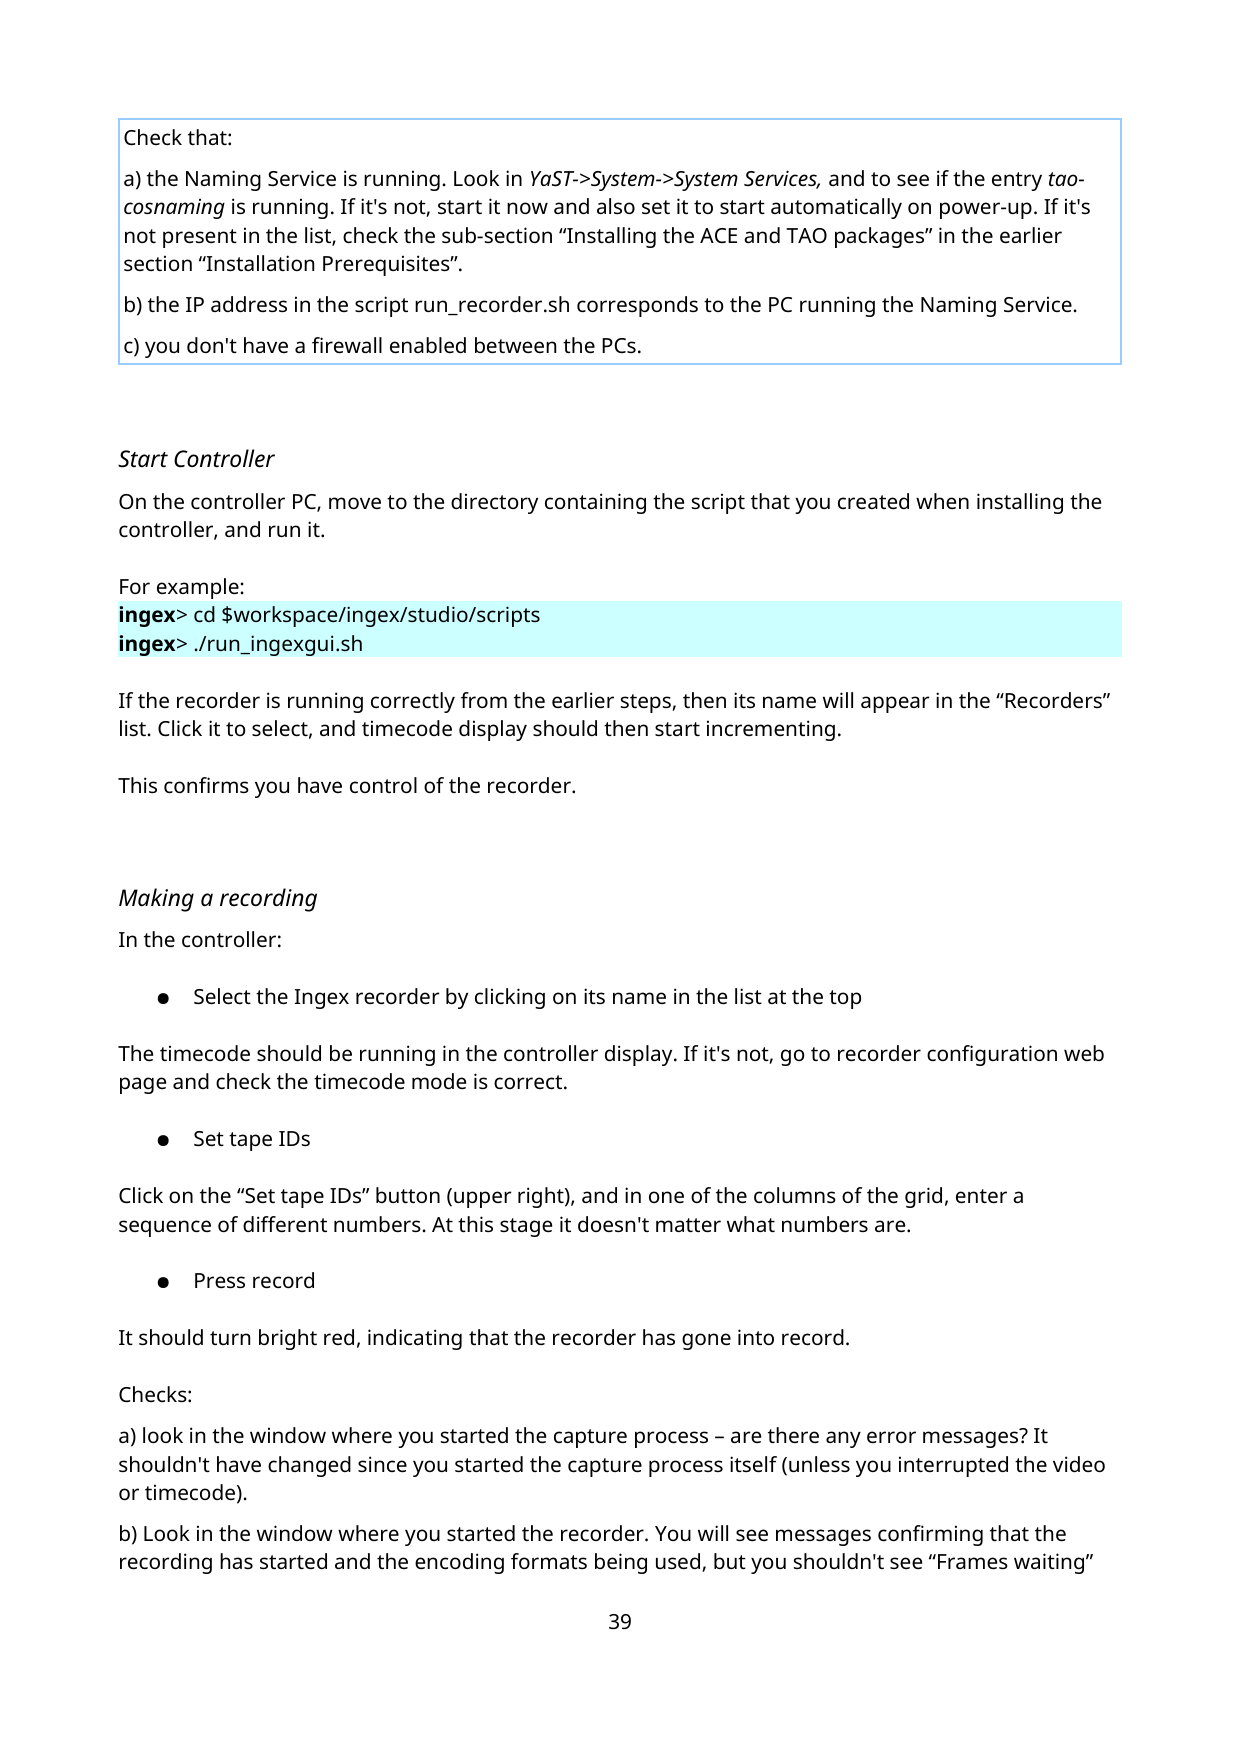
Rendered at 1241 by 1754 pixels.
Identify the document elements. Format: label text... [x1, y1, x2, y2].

list Select the Ingex recorder by clicking on its name in the list at the top [156, 982, 1122, 1011]
text ingex> ./run_ingexgui.sh [118, 629, 1122, 657]
text b) Look in the window where you started the recorder. You will see messages confirming that the recording has started and the encoding formats being used, but you shouldn't see “Frames waiting” [118, 1519, 1122, 1576]
list Press record [156, 1267, 1122, 1295]
text This confirms you have control of the recorder. [118, 771, 1122, 800]
list Set tape IDs [156, 1124, 1122, 1153]
text a) look in the window where you started the capture process – are there any error messages? It shouldn't have changed since you started the capture process itself (unless you interrupted the video or timecode). [118, 1421, 1122, 1507]
subtitle Making a recording [118, 882, 1122, 913]
subtitle Start Controller [118, 443, 1122, 474]
text In the controller: [118, 925, 1122, 954]
text On the controller PC, move to the directory containing the script that you created when installing the controller, and run it. [118, 487, 1122, 544]
text If the recorder is running correctly from the earlier steps, then its name will appear in the “Recorders” list. Click it to select, and timecode display should then start incrementing. [118, 686, 1122, 743]
text c) you don't have a firewall enabled between the PCs. [120, 326, 1120, 363]
text It should turn bright red, indicating that the recorder has gone into record. [118, 1323, 1122, 1352]
text The timecode should be running in the controller display. If it's not, go to recorder configuration web page and check the timecode mode is correct. [118, 1039, 1122, 1096]
text a) the Naming Service is running. Look in YaST->System->System Services, and to see if the entry tao-cosnaming is running. If it's not, start it now and also set it to start automatically on power-up. If it's not present in the list, check the sub-section “Installing the ACE and TAO packages” in the earlier section “Installation Prerequisites”. [120, 159, 1120, 278]
text b) the IP address in the script run_recorder.sh corresponds to the PC running the Naming Service. [120, 285, 1120, 319]
text Check that: [120, 120, 1120, 152]
text Click on the “Set tape IDs” button (upper right), and in one of the columns of the grid, enter a sequence of different numbers. At this stage it doesn't matter what numbers are. [118, 1181, 1122, 1238]
text For example: [118, 572, 1122, 601]
text ingex> cd $workspace/ingex/studio/scripts [118, 601, 1122, 629]
text Checks: [118, 1380, 1122, 1409]
